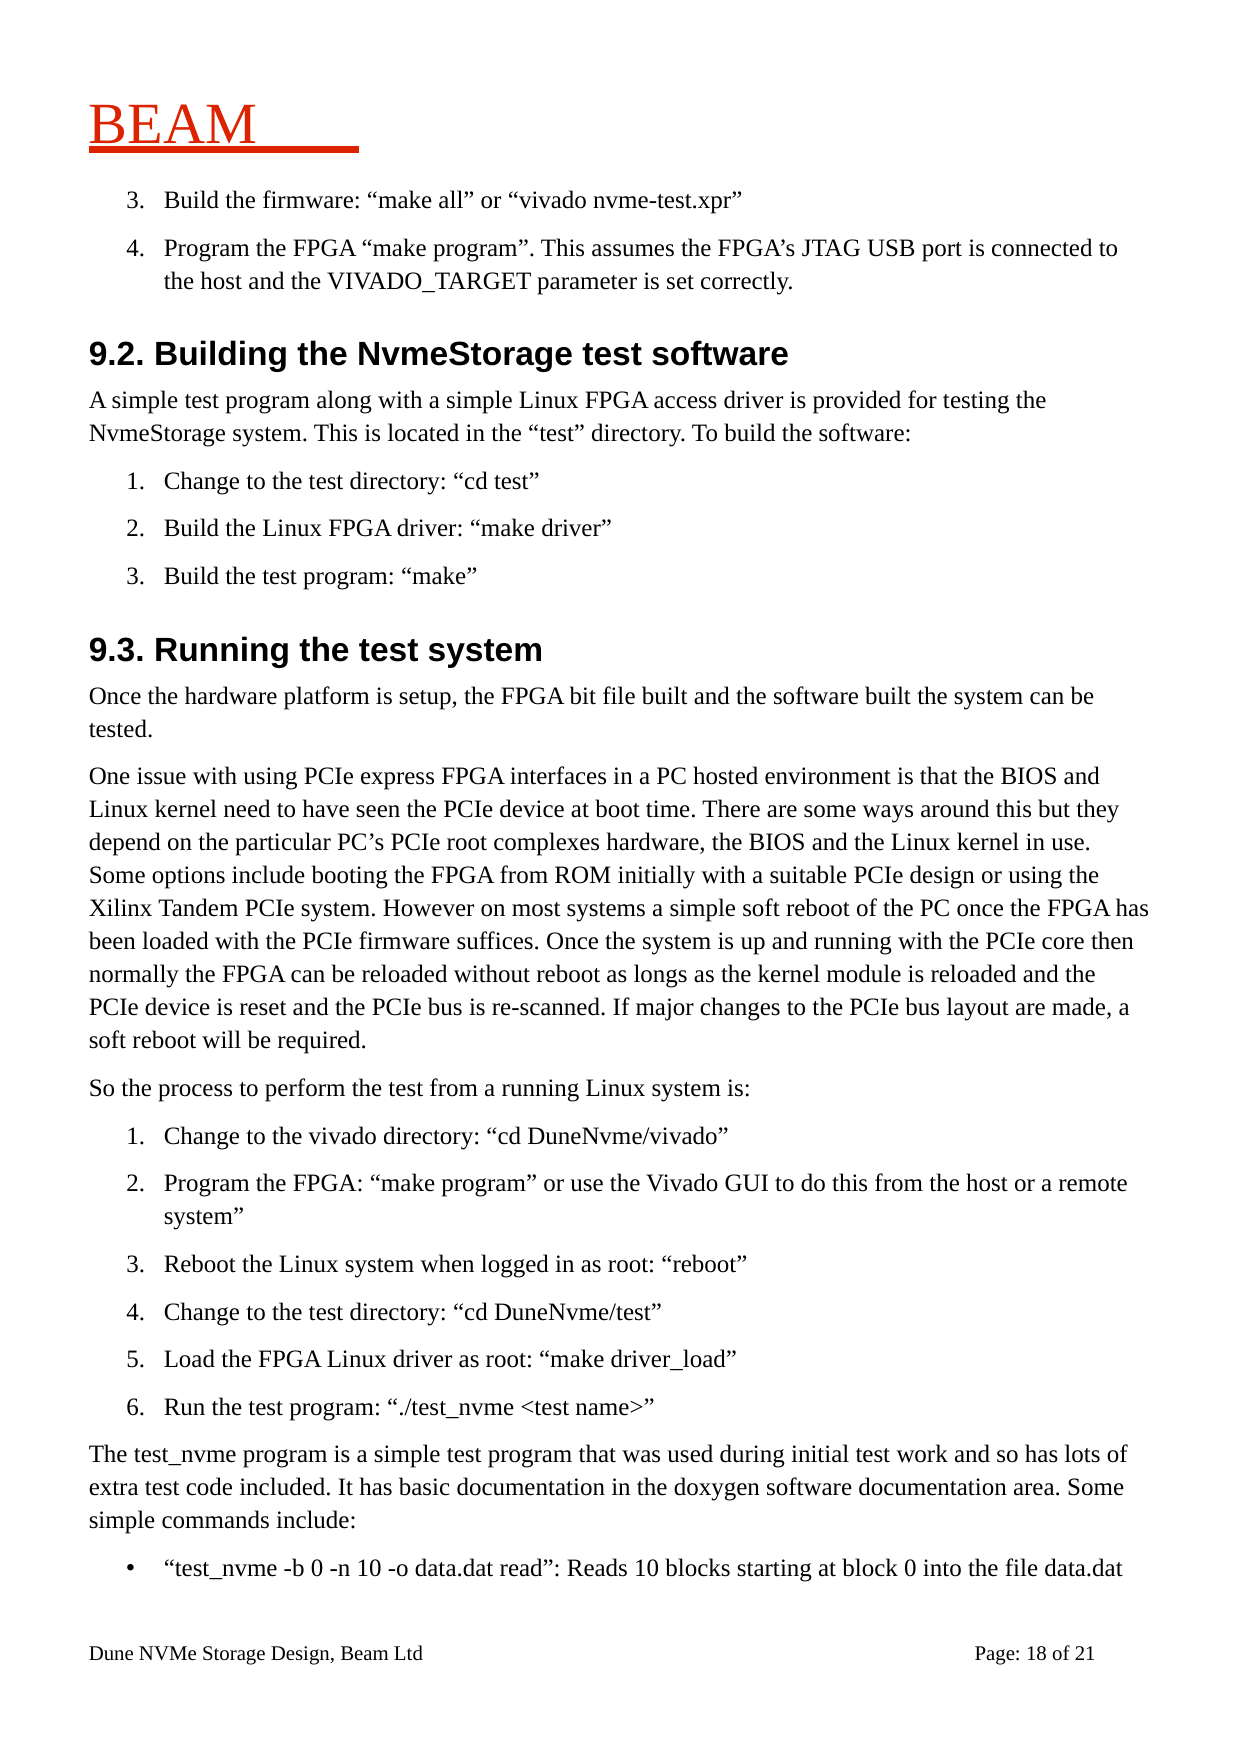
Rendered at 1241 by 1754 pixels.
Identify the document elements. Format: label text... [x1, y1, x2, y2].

text A simple test program along with a simple Linux FPGA access driver is provided for testing the NvmeStorage system. This is located in the “test” directory. To build the software: [88, 385, 1152, 447]
text One issue with using PCIe express FPGA interfaces in a PC hosted environment is that the BIOS and Linux kernel need to have seen the PCIe device at boot time. There are some ways around this but they depend on the particular PC’s PCIe root complexes hardware, the BIOS and the Linux kernel in use. Some options include booting the FPGA from ROM initially with a suitable PCIe design or using the Xilinx Tandem PCIe system. However on most systems a simple soft reboot of the PC once the FPGA has been loaded with the PCIe firmware suffices. Once the system is up and running with the PCIe core then normally the FPGA can be reloaded without reboot as longs as the kernel module is reloaded and the PCIe device is reset and the PCIe bus is re-scanned. If major changes to the PCIe bus layout are made, a soft reboot will be required. [88, 761, 1152, 1054]
list Load the FPGA Linux driver as root: “make driver_load” [126, 1344, 1152, 1373]
list Build the firmware: “make all” or “vivado nvme-test.xpr” [126, 185, 1152, 214]
list Change to the test directory: “cd DuneNvme/test” [126, 1297, 1152, 1325]
list Program the FPGA: “make program” or use the Vivado GUI to do this from the host or a remote system” [126, 1168, 1152, 1230]
list Change to the vivado directory: “cd DuneNvme/vivado” [126, 1121, 1152, 1149]
text So the process to perform the test from a running Linux system is: [88, 1073, 1152, 1102]
list Build the Linux FPGA driver: “make driver” [126, 513, 1152, 542]
list Reboot the Linux system when logged in as root: “reboot” [126, 1249, 1152, 1278]
list Change to the test directory: “cd test” [126, 466, 1152, 495]
text The test_nvme program is a simple test program that was used during initial test work and so has lots of extra test code included. It has basic documentation in the doxygen software documentation area. Some simple commands include: [88, 1439, 1152, 1534]
list Run the test program: “./test_nvme <test name>” [126, 1392, 1152, 1421]
subtitle Running the test system [88, 629, 1152, 668]
list Program the FPGA “make program”. This assumes the FPGA’s JTAG USB port is connected to the host and the VIVADO_TARGET parameter is set correctly. [126, 233, 1152, 294]
subtitle Building the NvmeStorage test software [88, 334, 1152, 373]
list Build the test program: “make” [126, 561, 1152, 590]
text Once the hardware platform is setup, the FPGA bit file built and the software built the system can be tested. [88, 681, 1152, 742]
list “test_nvme -b 0 -n 10 -o data.dat read”: Reads 10 blocks starting at block 0 into the file data.dat [126, 1553, 1152, 1582]
